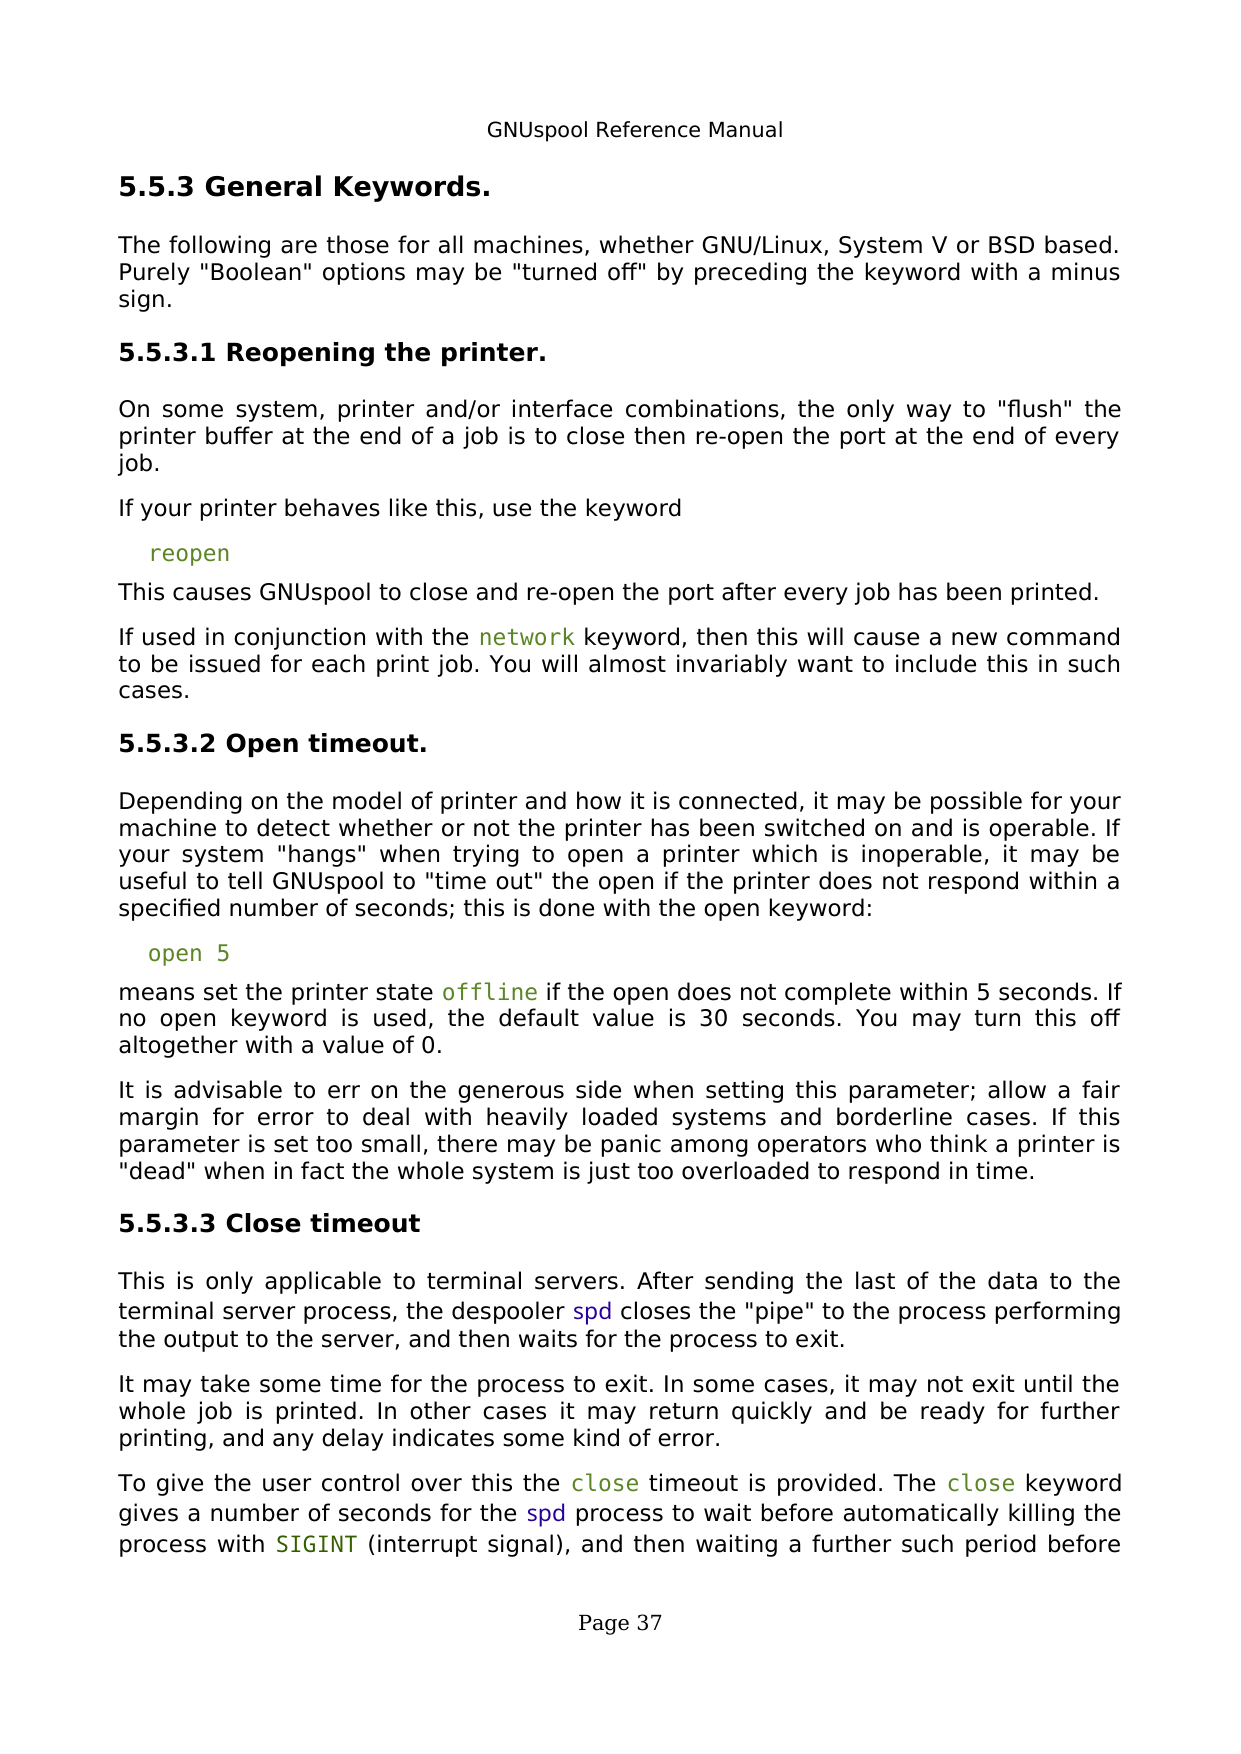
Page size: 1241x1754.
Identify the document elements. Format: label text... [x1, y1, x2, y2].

text If used in conjunction with the network keyword, then this will cause a new command to be issued for each print job. You will almost invariably want to include this in such cases. [118, 624, 1122, 704]
text On some system, printer and/or interface combinations, the only way to "flush" the printer buffer at the end of a job is to close then re-open the port at the end of every job. [118, 397, 1122, 477]
text It may take some time for the process to exit. In some cases, it may not exit until the whole job is printed. In other cases it may return quickly and be ready for further printing, and any delay indicates some kind of error. [118, 1371, 1122, 1452]
subtitle Reopening the printer. [118, 338, 1122, 367]
text If your printer behaves like this, use the keyword [118, 495, 1122, 522]
subtitle General Keywords. [118, 172, 1122, 203]
text open 5 [148, 940, 1122, 967]
text This is only applicable to terminal servers. After sending the last of the data to the terminal server process, the despooler spd closes the "pipe" to the process performing the output to the server, and then waits for the process to exit. [118, 1268, 1122, 1353]
text means set the printer state offline if the open does not complete within 5 seconds. If no open keyword is used, the default value is 30 seconds. You may turn this off altogether with a value of 0. [118, 979, 1122, 1059]
text reopen [148, 540, 1122, 567]
subtitle Close timeout [118, 1209, 1122, 1239]
text It is advisable to err on the generous side when setting this parameter; allow a fair margin for error to deal with heavily loaded systems and borderline cases. If this parameter is set too small, there may be panic among operators who think a printer is "dead" when in fact the whole system is just too overloaded to respond in time. [118, 1077, 1122, 1184]
subtitle Open timeout. [118, 729, 1122, 759]
text To give the user control over this the close timeout is provided. The close keyword gives a number of seconds for the spd process to wait before automatically killing the process with SIGINT (interrupt signal), and then waiting a further such period before [118, 1470, 1122, 1559]
text Depending on the model of printer and how it is connected, it may be possible for your machine to detect whether or not the printer has been switched on and is operable. If your system "hangs" when trying to open a printer which is inoperable, it may be useful to tell GNUspool to "time out" the open if the printer does not respond within a specified number of seconds; this is done with the open keyword: [118, 788, 1122, 922]
text The following are those for all machines, whether GNU/Linux, System V or BSD based. Purely "Boolean" options may be "turned off" by preceding the keyword with a minus sign. [118, 233, 1122, 313]
text This causes GNUspool to close and re-open the port after every job has been printed. [118, 579, 1122, 606]
